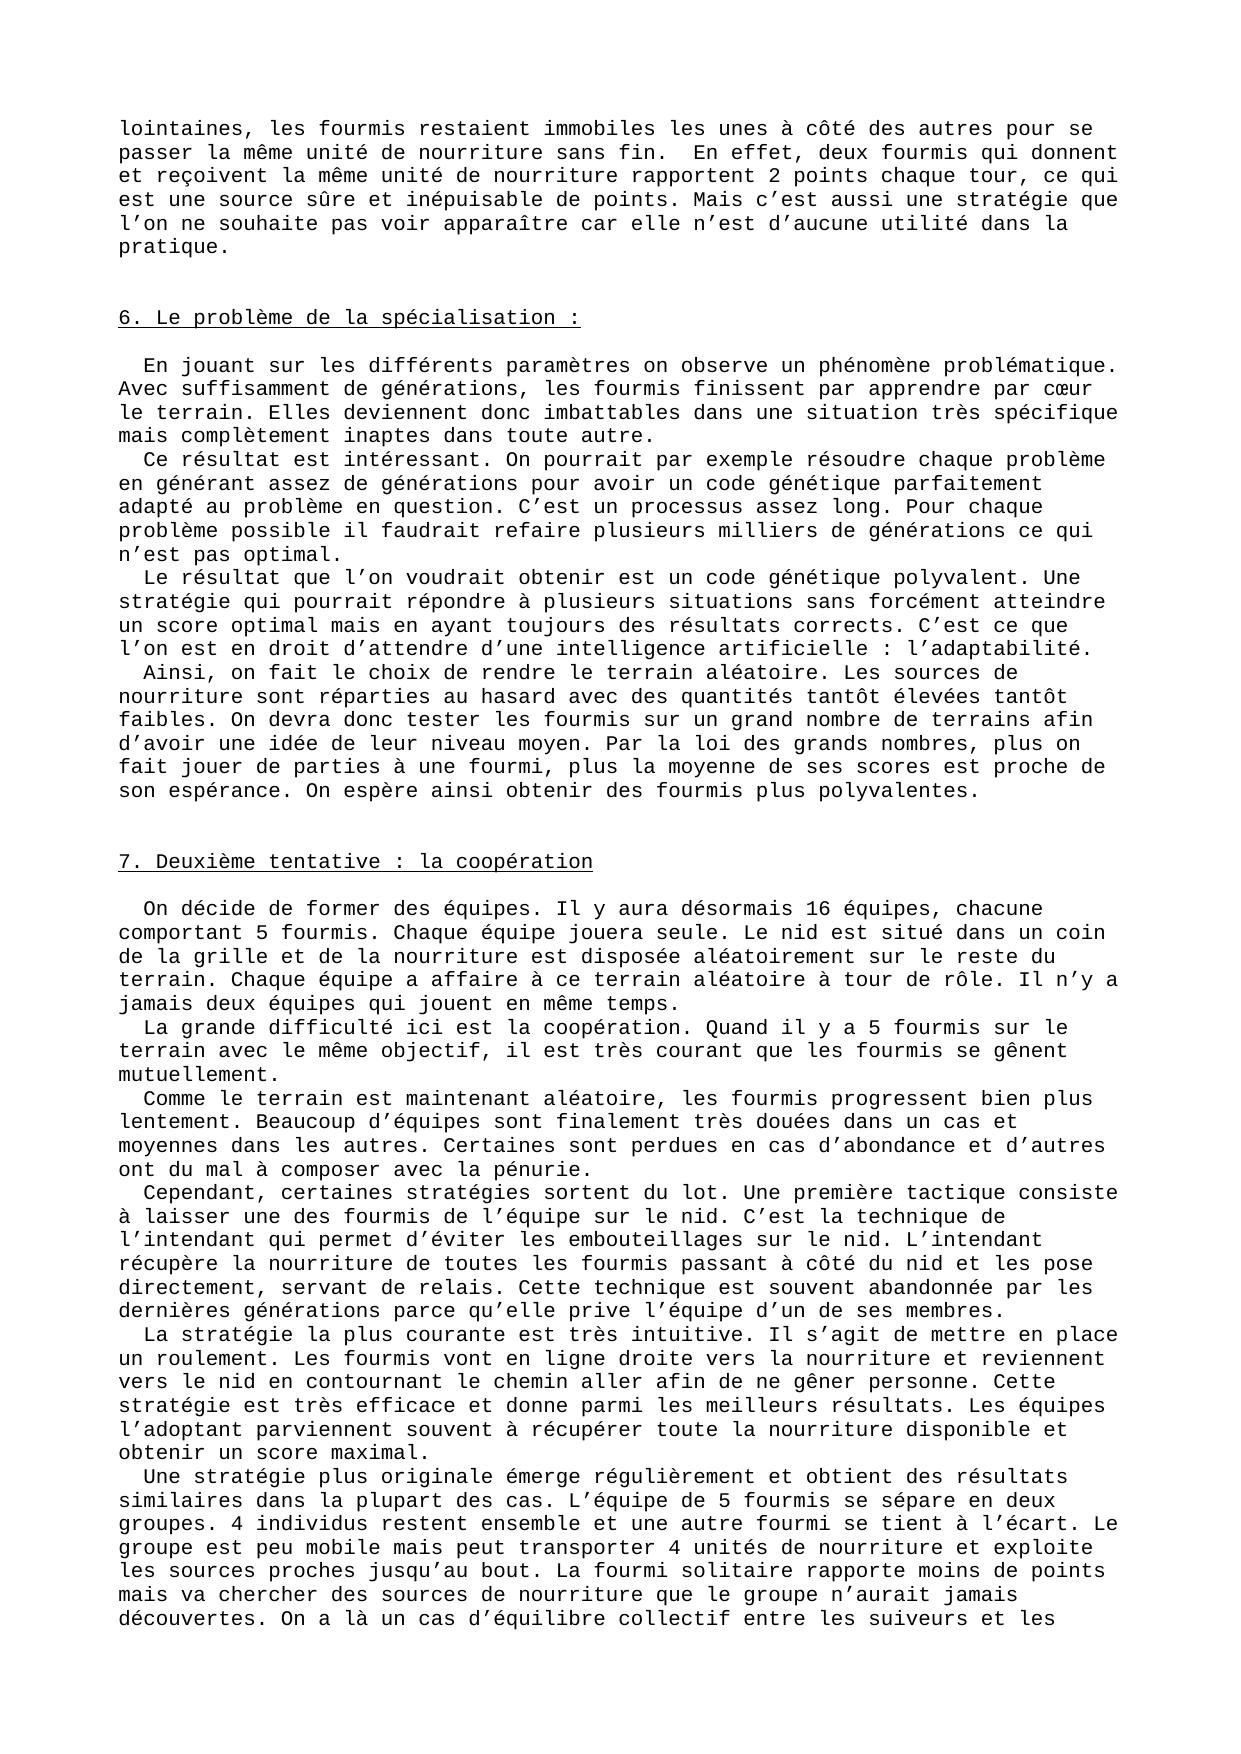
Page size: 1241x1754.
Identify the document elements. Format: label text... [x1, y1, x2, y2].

text Ce résultat est intéressant. On pourrait par exemple résoudre chaque problème en générant assez de générations pour avoir un code génétique parfaitement adapté au problème en question. C’est un processus assez long. Pour chaque problème possible il faudrait refaire plusieurs milliers de générations ce qui n’est pas optimal. [118, 449, 1122, 567]
text Le résultat que l’on voudrait obtenir est un code génétique polyvalent. Une stratégie qui pourrait répondre à plusieurs situations sans forcément atteindre un score optimal mais en ayant toujours des résultats corrects. C’est ce que l’on est en droit d’attendre d’une intelligence artificielle : l’adaptabilité. [118, 567, 1122, 662]
text lointaines, les fourmis restaient immobiles les unes à côté des autres pour se passer la même unité de nourriture sans fin. En effet, deux fourmis qui donnent et reçoivent la même unité de nourriture rapportent 2 points chaque tour, ce qui est une source sûre et inépuisable de points. Mais c’est aussi une stratégie que l’on ne souhaite pas voir apparaître car elle n’est d’aucune utilité dans la pratique. [118, 118, 1122, 260]
text Cependant, certaines stratégies sortent du lot. Une première tactique consiste à laisser une des fourmis de l’équipe sur le nid. C’est la technique de l’intendant qui permet d’éviter les embouteillages sur le nid. L’intendant récupère la nourriture de toutes les fourmis passant à côté du nid et les pose directement, servant de relais. Cette technique est souvent abandonnée par les dernières générations parce qu’elle prive l’équipe d’un de ses membres. [118, 1182, 1122, 1324]
text Comme le terrain est maintenant aléatoire, les fourmis progressent bien plus lentement. Beaucoup d’équipes sont finalement très douées dans un cas et moyennes dans les autres. Certaines sont perdues en cas d’abondance et d’autres ont du mal à composer avec la pénurie. [118, 1088, 1122, 1182]
text On décide de former des équipes. Il y aura désormais 16 équipes, chacune comportant 5 fourmis. Chaque équipe jouera seule. Le nid est situé dans un coin de la grille et de la nourriture est disposée aléatoirement sur le reste du terrain. Chaque équipe a affaire à ce terrain aléatoire à tour de rôle. Il n’y a jamais deux équipes qui jouent en même temps. [118, 898, 1122, 1017]
text La grande difficulté ici est la coopération. Quand il y a 5 fourmis sur le terrain avec le même objectif, il est très courant que les fourmis se gênent mutuellement. [118, 1017, 1122, 1088]
text En jouant sur les différents paramètres on observe un phénomène problématique. Avec suffisamment de générations, les fourmis finissent par apprendre par cœur le terrain. Elles deviennent donc imbattables dans une situation très spécifique mais complètement inaptes dans toute autre. [118, 354, 1122, 449]
text 6. Le problème de la spécialisation : [118, 307, 1122, 331]
text Une stratégie plus originale émerge régulièrement et obtient des résultats similaires dans la plupart des cas. L’équipe de 5 fourmis se sépare en deux groupes. 4 individus restent ensemble et une autre fourmi se tient à l’écart. Le groupe est peu mobile mais peut transporter 4 unités de nourriture et exploite les sources proches jusqu’au bout. La fourmi solitaire rapporte moins de points mais va chercher des sources de nourriture que le groupe n’aurait jamais découvertes. On a là un cas d’équilibre collectif entre les suiveurs et les [118, 1466, 1122, 1631]
text Ainsi, on fait le choix de rendre le terrain aléatoire. Les sources de nourriture sont réparties au hasard avec des quantités tantôt élevées tantôt faibles. On devra donc tester les fourmis sur un grand nombre de terrains afin d’avoir une idée de leur niveau moyen. Par la loi des grands nombres, plus on fait jouer de parties à une fourmi, plus la moyenne de ses scores est proche de son espérance. On espère ainsi obtenir des fourmis plus polyvalentes. [118, 662, 1122, 804]
text 7. Deuxième tentative : la coopération [118, 851, 1122, 875]
text La stratégie la plus courante est très intuitive. Il s’agit de mettre en place un roulement. Les fourmis vont en ligne droite vers la nourriture et reviennent vers le nid en contournant le chemin aller afin de ne gêner personne. Cette stratégie est très efficace et donne parmi les meilleurs résultats. Les équipes l’adoptant parviennent souvent à récupérer toute la nourriture disponible et obtenir un score maximal. [118, 1324, 1122, 1466]
